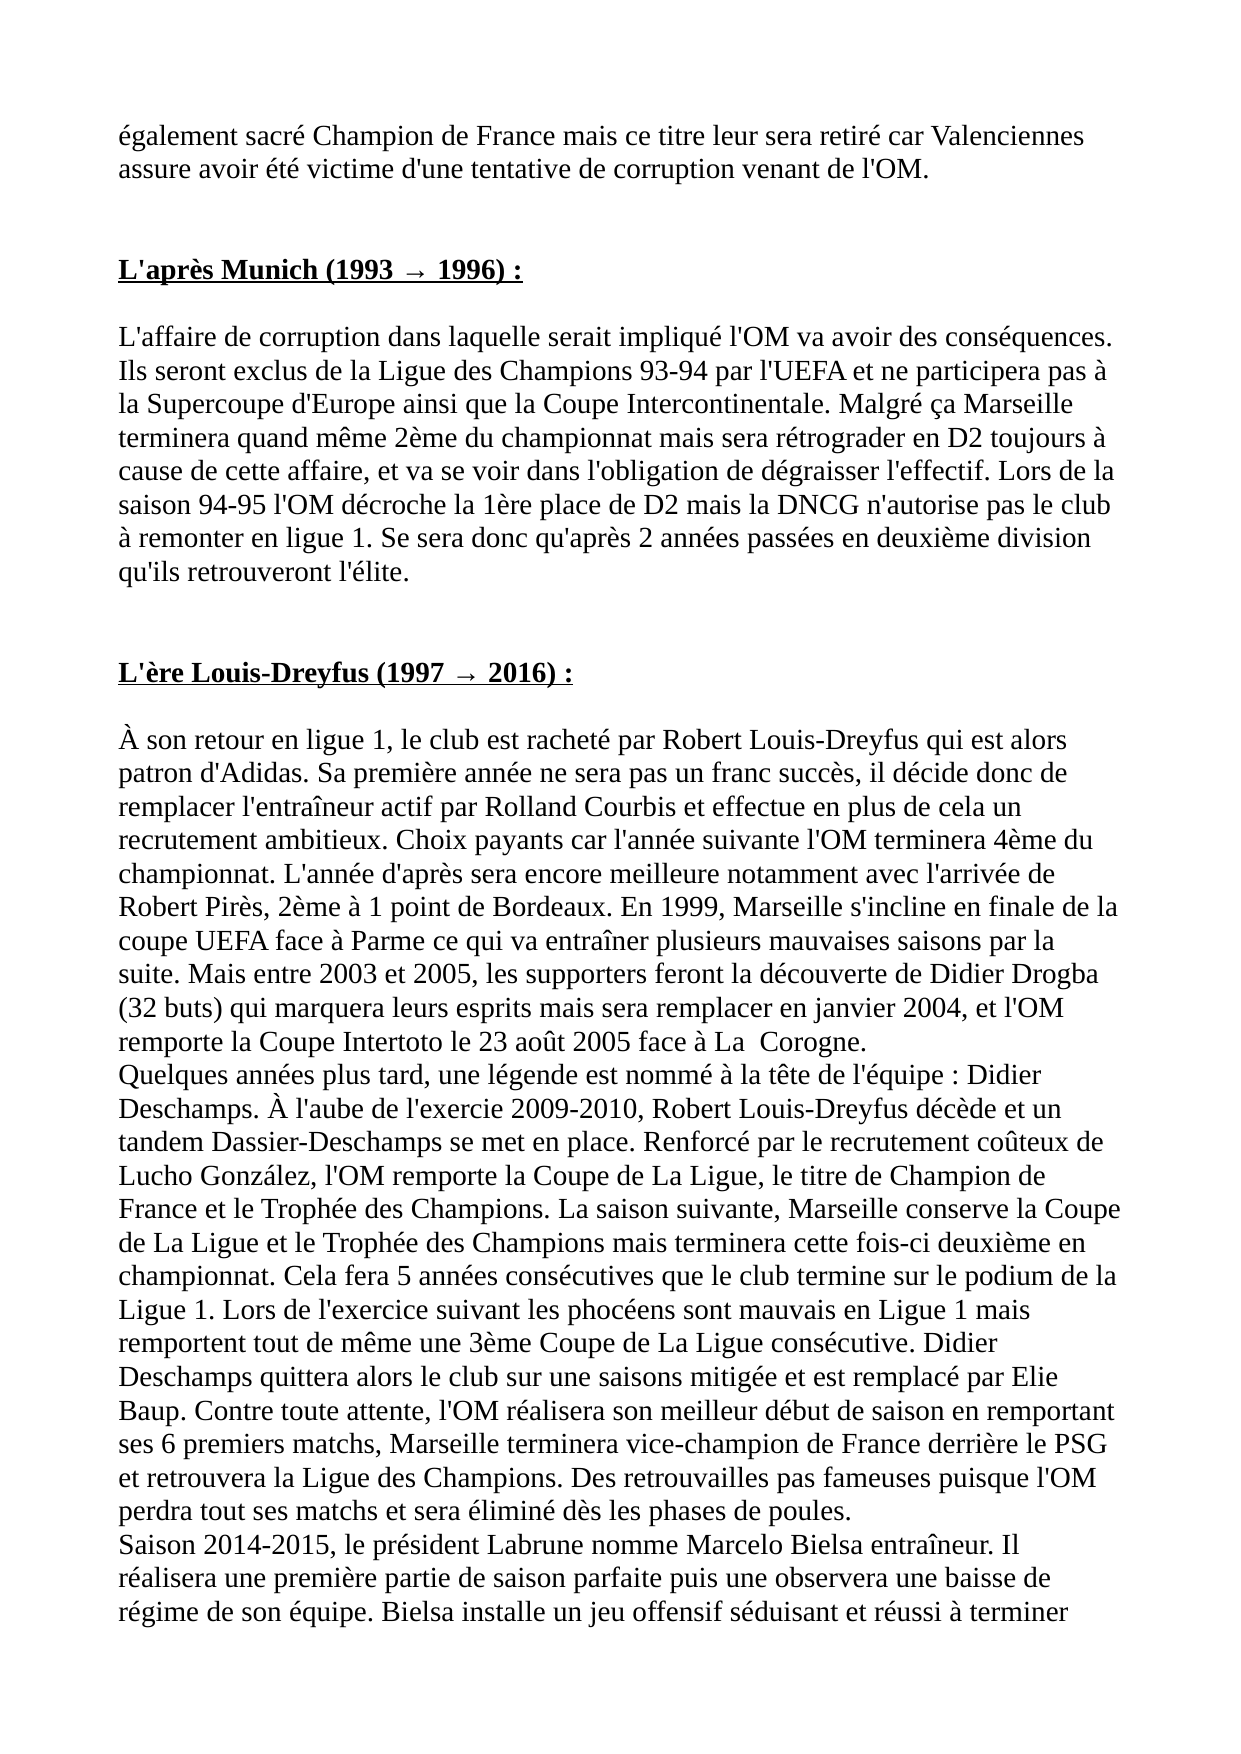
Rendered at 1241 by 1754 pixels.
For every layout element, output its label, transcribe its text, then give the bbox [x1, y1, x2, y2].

text À son retour en ligue 1, le club est racheté par Robert Louis-Dreyfus qui est alors patron d'Adidas. Sa première année ne sera pas un franc succès, il décide donc de remplacer l'entraîneur actif par Rolland Courbis et effectue en plus de cela un recrutement ambitieux. Choix payants car l'année suivante l'OM terminera 4ème du championnat. L'année d'après sera encore meilleure notamment avec l'arrivée de Robert Pirès, 2ème à 1 point de Bordeaux. En 1999, Marseille s'incline en finale de la coupe UEFA face à Parme ce qui va entraîner plusieurs mauvaises saisons par la suite. Mais entre 2003 et 2005, les supporters feront la découverte de Didier Drogba (32 buts) qui marquera leurs esprits mais sera remplacer en janvier 2004, et l'OM remporte la Coupe Intertoto le 23 août 2005 face à La Corogne. [118, 722, 1122, 1057]
text L'après Munich (1993 → 1996) : [118, 252, 1122, 286]
text L'affaire de corruption dans laquelle serait impliqué l'OM va avoir des conséquences. Ils seront exclus de la Ligue des Champions 93-94 par l'UEFA et ne participera pas à la Supercoupe d'Europe ainsi que la Coupe Intercontinentale. Malgré ça Marseille terminera quand même 2ème du championnat mais sera rétrograder en D2 toujours à cause de cette affaire, et va se voir dans l'obligation de dégraisser l'effectif. Lors de la saison 94-95 l'OM décroche la 1ère place de D2 mais la DNCG n'autorise pas le club à remonter en ligue 1. Se sera donc qu'après 2 années passées en deuxième division qu'ils retrouveront l'élite. [118, 319, 1122, 588]
text Saison 2014-2015, le président Labrune nomme Marcelo Bielsa entraîneur. Il réalisera une première partie de saison parfaite puis une observera une baisse de régime de son équipe. Bielsa installe un jeu offensif séduisant et réussi à terminer [118, 1527, 1122, 1627]
text L'ère Louis-Dreyfus (1997 → 2016) : [118, 655, 1122, 688]
text également sacré Champion de France mais ce titre leur sera retiré car Valenciennes assure avoir été victime d'une tentative de corruption venant de l'OM. [118, 118, 1122, 185]
text Quelques années plus tard, une légende est nommé à la tête de l'équipe : Didier Deschamps. À l'aube de l'exercie 2009-2010, Robert Louis-Dreyfus décède et un tandem Dassier-Deschamps se met en place. Renforcé par le recrutement coûteux de Lucho González, l'OM remporte la Coupe de La Ligue, le titre de Champion de France et le Trophée des Champions. La saison suivante, Marseille conserve la Coupe de La Ligue et le Trophée des Champions mais terminera cette fois-ci deuxième en championnat. Cela fera 5 années consécutives que le club termine sur le podium de la Ligue 1. Lors de l'exercice suivant les phocéens sont mauvais en Ligue 1 mais remportent tout de même une 3ème Coupe de La Ligue consécutive. Didier Deschamps quittera alors le club sur une saisons mitigée et est remplacé par Elie Baup. Contre toute attente, l'OM réalisera son meilleur début de saison en remportant ses 6 premiers matchs, Marseille terminera vice-champion de France derrière le PSG et retrouvera la Ligue des Champions. Des retrouvailles pas fameuses puisque l'OM perdra tout ses matchs et sera éliminé dès les phases de poules. [118, 1057, 1122, 1527]
